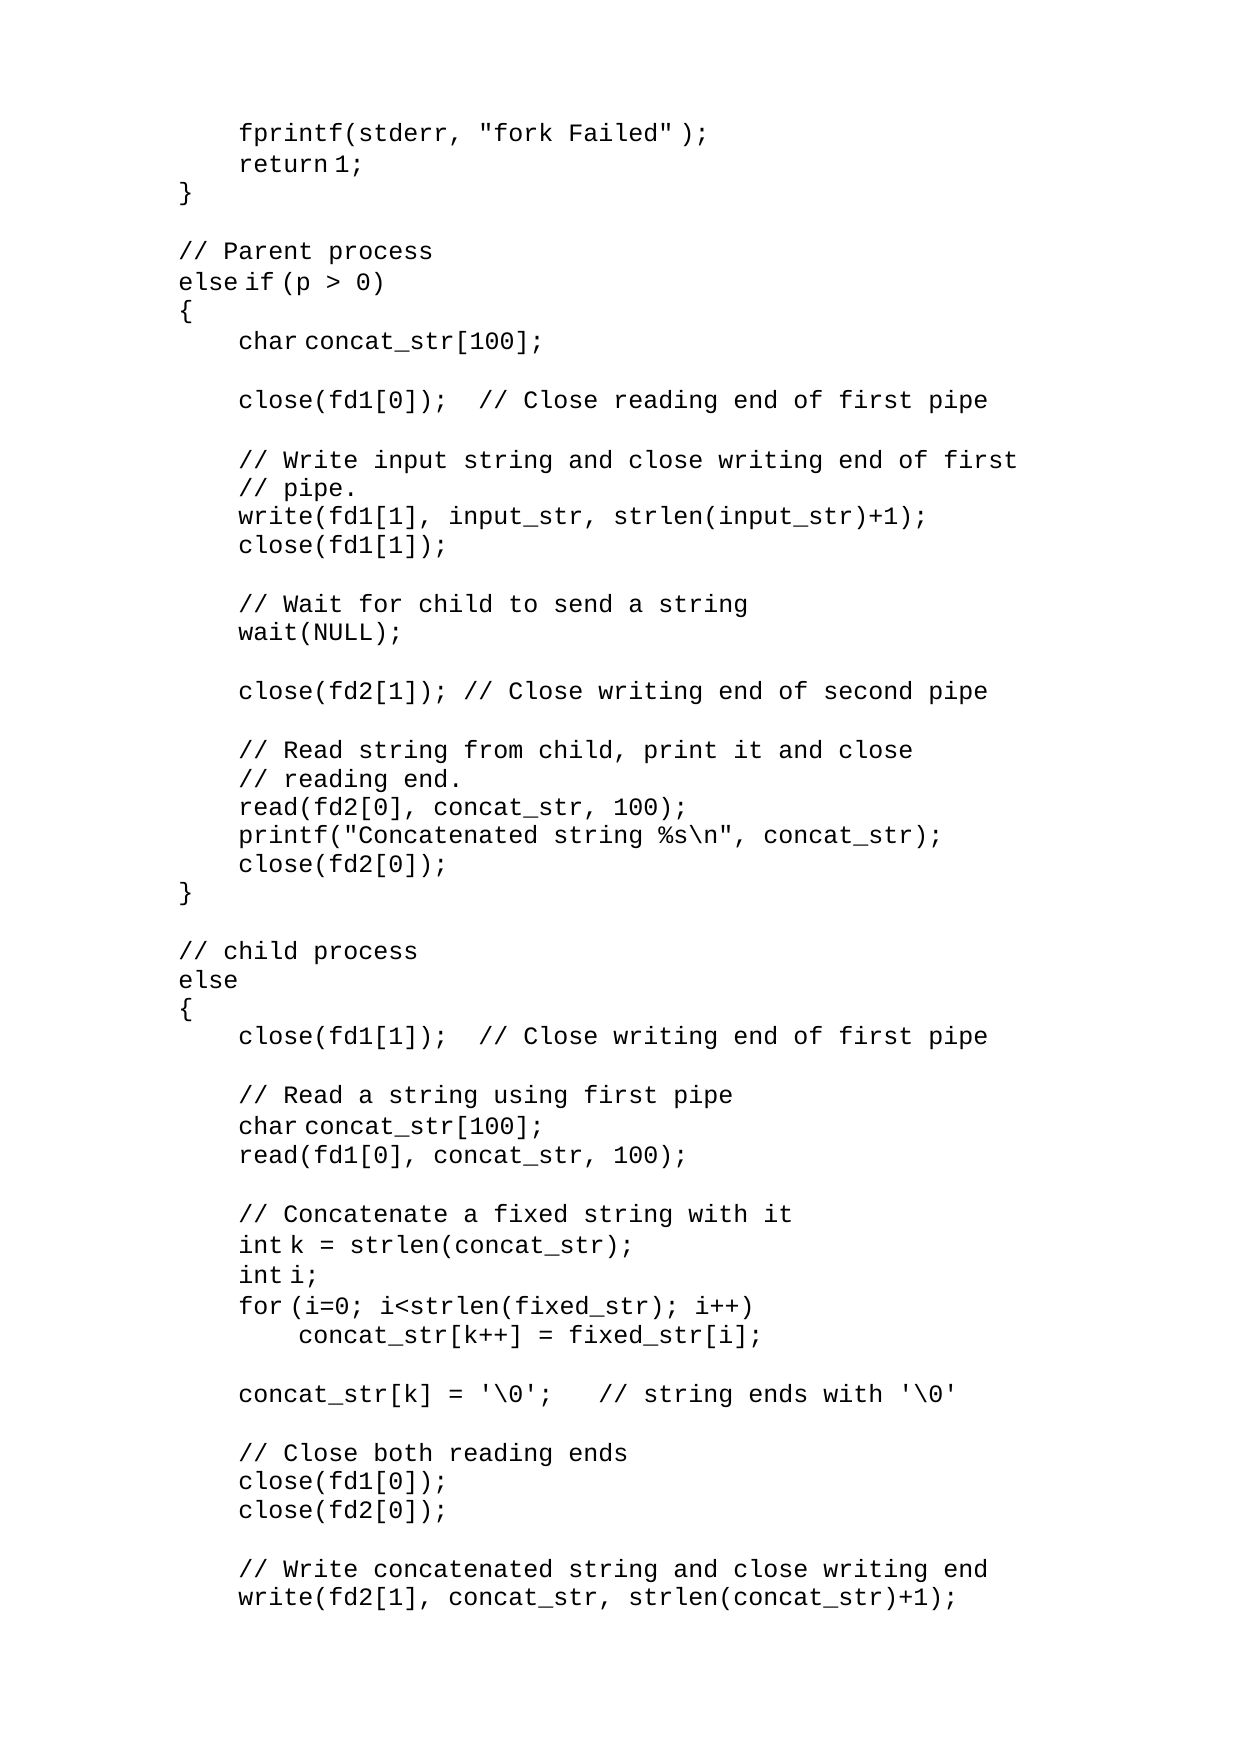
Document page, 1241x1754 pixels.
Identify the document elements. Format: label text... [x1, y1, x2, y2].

table_header fprintf(stderr, "fork Failed" ); return 1; } // Parent process else if (p > 0) { char concat_str[100]; close(fd1[0]); // Close reading end of first pipe // Write input string and close writing end of first // pipe. write(fd1[1], input_str, strlen(input_str)+1); close(fd1[1]); // Wait for child to send a string wait(NULL); close(fd2[1]); // Close writing end of second pipe // Read string from child, print it and close // reading end. read(fd2[0], concat_str, 100); printf("Concatenated string %s\n", concat_str); close(fd2[0]); } // child process else { close(fd1[1]); // Close writing end of first pipe // Read a string using first pipe char concat_str[100]; read(fd1[0], concat_str, 100); // Concatenate a fixed string with it int k = strlen(concat_str); int i; for (i=0; i<strlen(fixed_str); i++) concat_str[k++] = fixed_str[i]; concat_str[k] = '\0'; // string ends with '\0' // Close both reading ends close(fd1[0]); close(fd2[0]); // Write concatenated string and close writing end write(fd2[1], concat_str, strlen(concat_str)+1); [118, 118, 1051, 1613]
